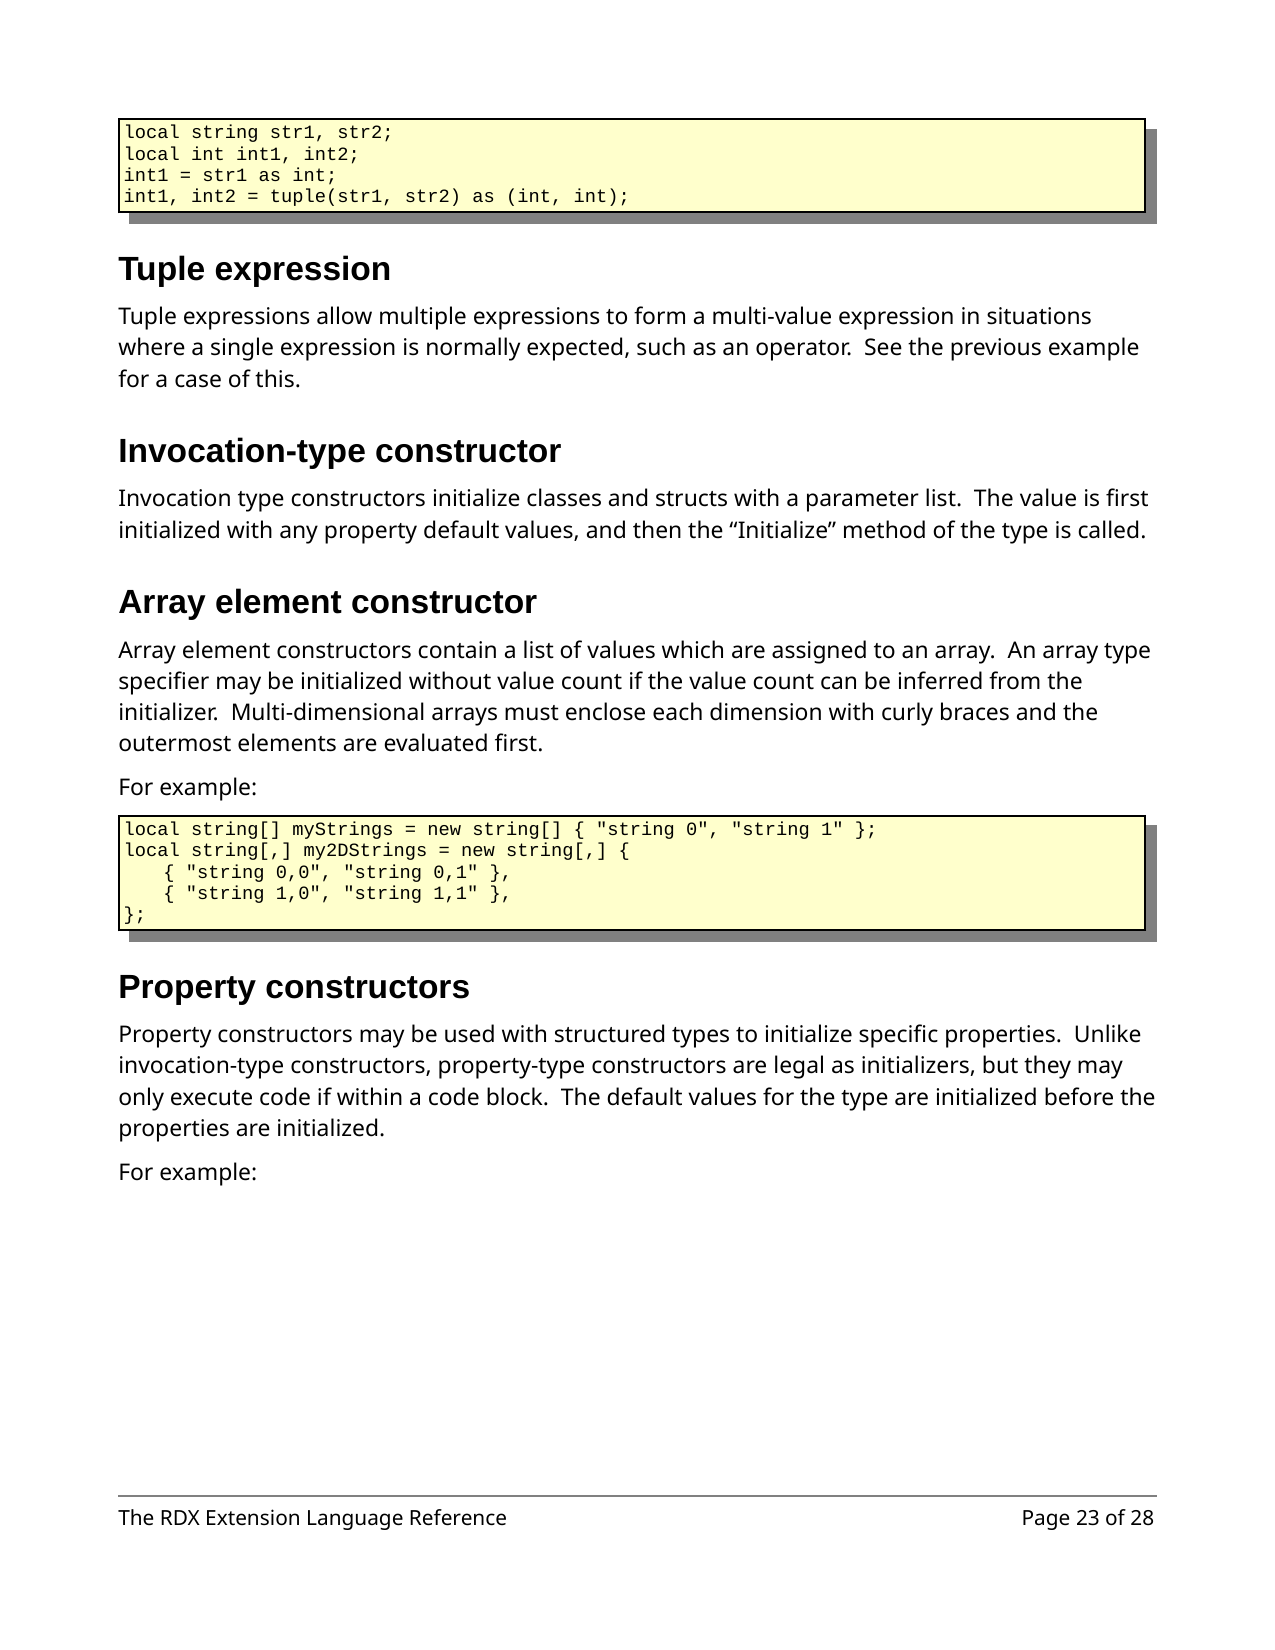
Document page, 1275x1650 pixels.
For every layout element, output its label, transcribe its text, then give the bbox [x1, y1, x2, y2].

text local string str1, str2; [120, 120, 1144, 139]
text { "string 1,0", "string 1,1" }, [120, 878, 1144, 900]
text local int int1, int2; [120, 139, 1144, 161]
text Array element constructors contain a list of values which are assigned to an array. An array type specifier may be initialized without value count if the value count can be inferred from the initializer. Multi-dimensional arrays must enclose each dimension with curly braces and the outermost elements are evaluated first. [118, 633, 1157, 758]
text Invocation type constructors initialize classes and structs with a parameter list. The value is first initialized with any property default values, and then the “Initialize” method of the type is called. [118, 482, 1157, 545]
text int1, int2 = tuple(str1, str2) as (int, int); [120, 182, 1144, 211]
text local string[,] my2DStrings = new string[,] { [120, 836, 1144, 857]
text }; [120, 900, 1144, 929]
text Tuple expressions allow multiple expressions to form a multi-value expression in situations where a single expression is normally expected, such as an operator. See the previous example for a case of this. [118, 300, 1157, 394]
subtitle Array element constructor [118, 582, 1157, 621]
text { "string 0,0", "string 0,1" }, [120, 857, 1144, 878]
subtitle Invocation-type constructor [118, 431, 1157, 470]
text For example: [118, 771, 1157, 802]
subtitle Tuple expression [118, 249, 1157, 287]
subtitle Property constructors [118, 967, 1157, 1005]
text Property constructors may be used with structured types to initialize specific properties. Unlike invocation-type constructors, property-type constructors are legal as initializers, but they may only execute code if within a code block. The default values for the type are initialized before the properties are initialized. [118, 1018, 1157, 1143]
text int1 = str1 as int; [120, 161, 1144, 182]
text For example: [118, 1155, 1157, 1187]
text local string[] myStrings = new string[] { "string 0", "string 1" }; [120, 817, 1144, 836]
